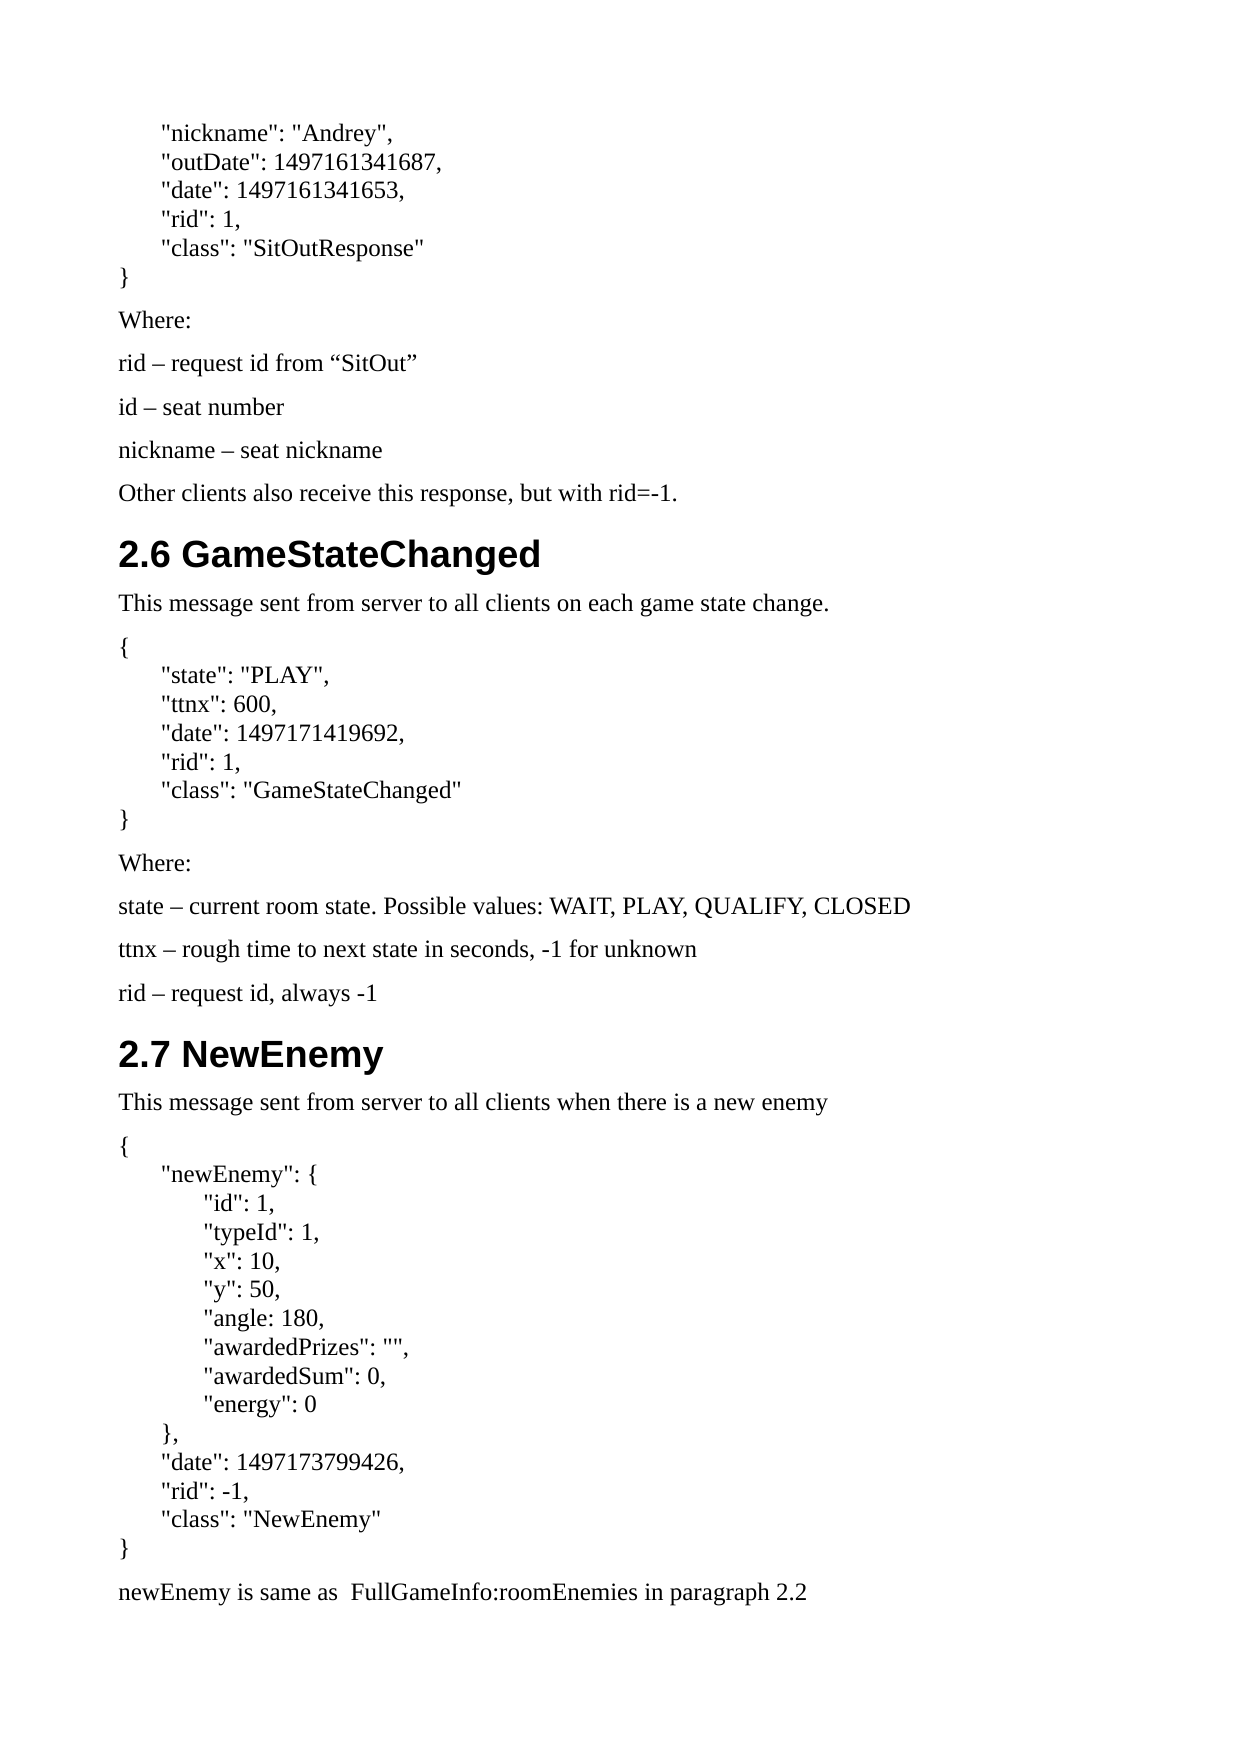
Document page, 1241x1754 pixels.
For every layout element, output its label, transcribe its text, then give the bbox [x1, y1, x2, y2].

text rid – request id, always -1 [118, 978, 1122, 1006]
text Where: [118, 848, 1122, 876]
text nickname – seat nickname [118, 435, 1122, 464]
text "nickname": "Andrey", "outDate": 1497161341687, "date": 1497161341653, "rid": 1, "class": "SitOutResponse" } [118, 118, 1122, 291]
text id – seat number [118, 392, 1122, 421]
text { "newEnemy": { "id": 1, "typeId": 1, "x": 10, "y": 50, "angle: 180, "awardedPrizes": "", "awardedSum": 0, "energy": 0 }, "date": 1497173799426, "rid": -1, "class": "NewEnemy" } [118, 1131, 1122, 1562]
text ttnx – rough time to next state in seconds, -1 for unknown [118, 934, 1122, 963]
subtitle 2.6 GameStateChanged [118, 532, 1122, 576]
text { "state": "PLAY", "ttnx": 600, "date": 1497171419692, "rid": 1, "class": "GameStateChanged" } [118, 632, 1122, 833]
text rid – request id from “SitOut” [118, 348, 1122, 377]
text newEnemy is same as FullGameInfo:roomEnemies in paragraph 2.2 [118, 1577, 1122, 1605]
text state – current room state. Possible values: WAIT, PLAY, QUALIFY, CLOSED [118, 891, 1122, 920]
text This message sent from server to all clients when there is a new enemy [118, 1087, 1122, 1116]
text Other clients also receive this response, but with rid=-1. [118, 478, 1122, 507]
subtitle 2.7 NewEnemy [118, 1031, 1122, 1075]
text This message sent from server to all clients on each game state change. [118, 588, 1122, 617]
text Where: [118, 305, 1122, 334]
